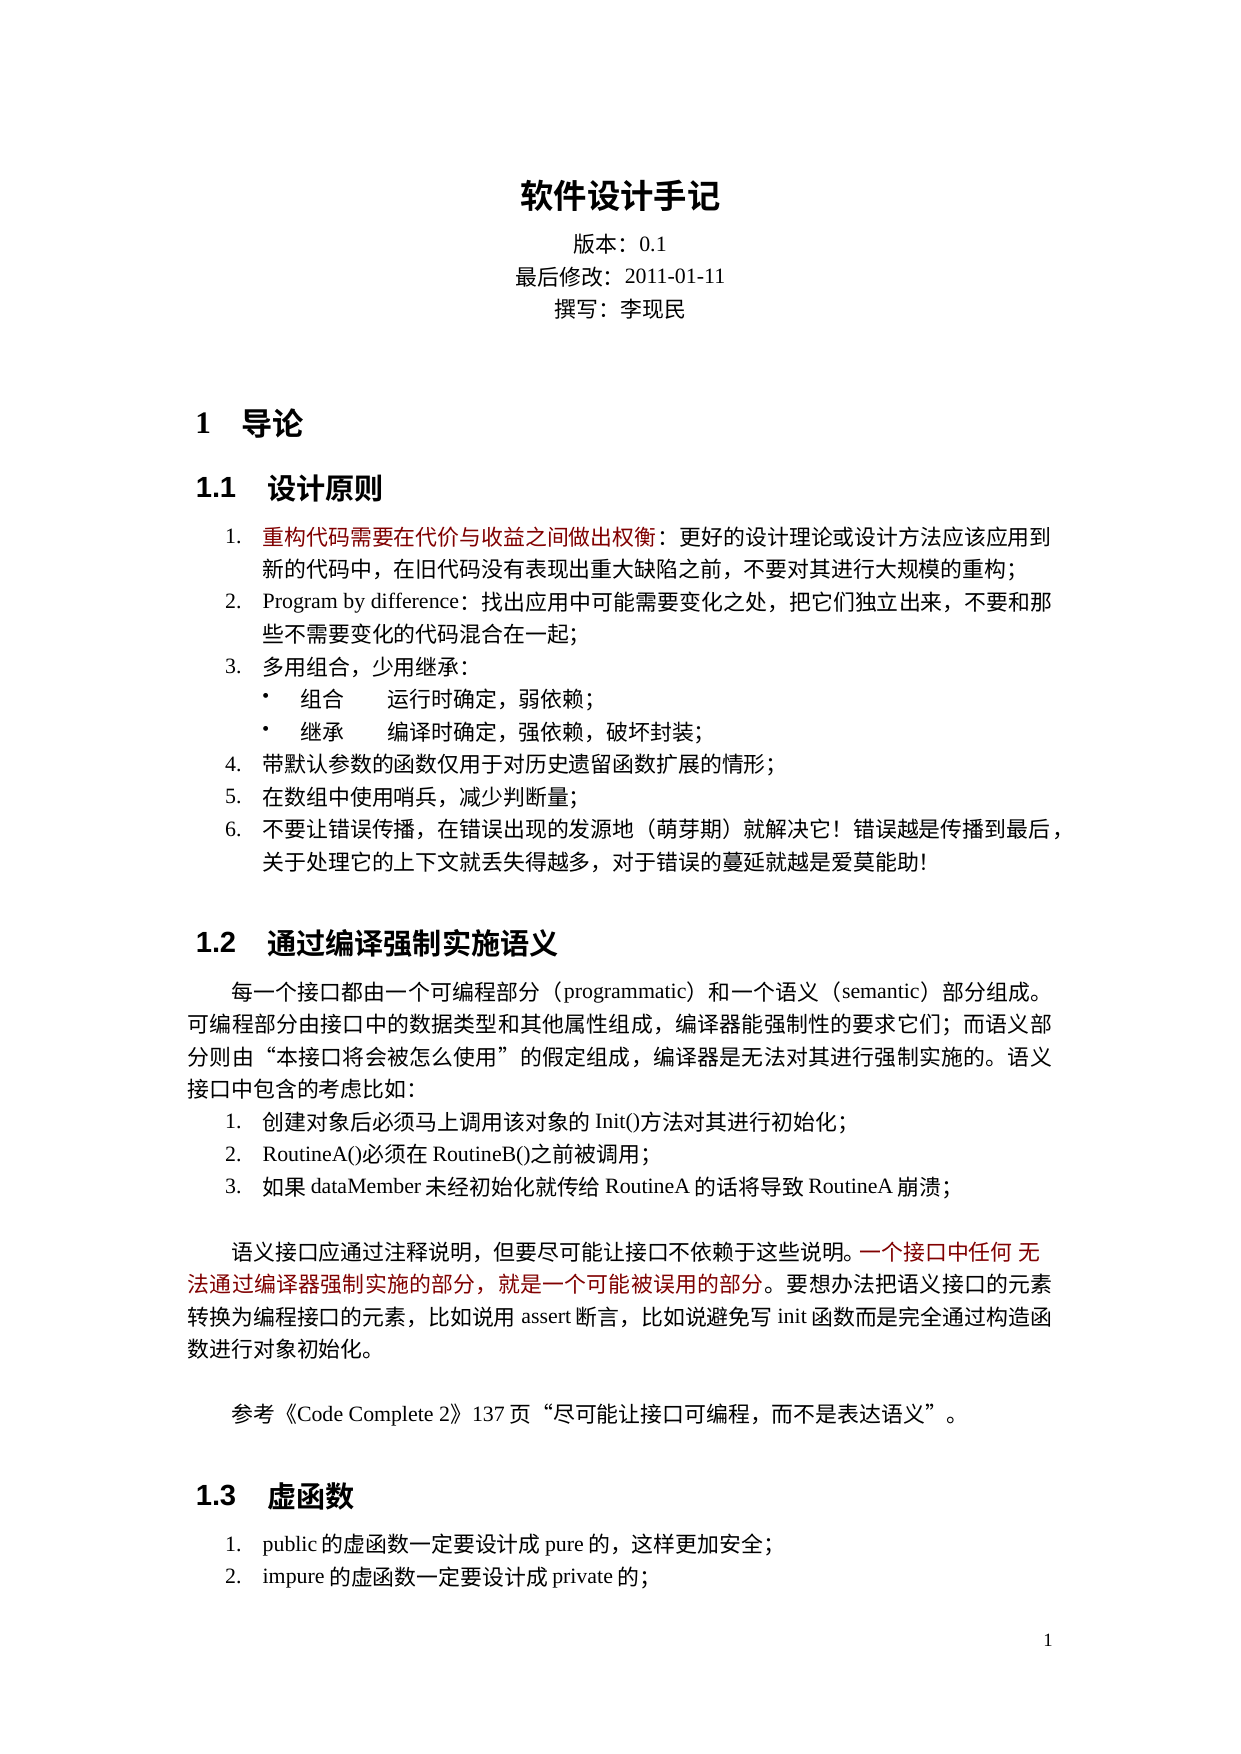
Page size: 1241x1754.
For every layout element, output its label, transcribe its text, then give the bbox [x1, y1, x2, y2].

text 撰写：李现民 [187, 292, 1053, 324]
subtitle 导论 [187, 389, 1053, 454]
list impure的虚函数一定要设计成private的； [225, 1559, 1053, 1592]
list 继承 编译时确定，强依赖，破坏封装； [262, 714, 1053, 747]
list 组合 运行时确定，弱依赖； [262, 682, 1053, 714]
list 创建对象后必须马上调用该对象的Init()方法对其进行初始化； [225, 1104, 1053, 1137]
list 不要让错误传播，在错误出现的发源地（萌芽期）就解决它！错误越是传播到最后，关于处理它的上下文就丢失得越多，对于错误的蔓延就越是爱莫能助！ [225, 812, 1053, 877]
list 重构代码需要在代价与收益之间做出权衡：更好的设计理论或设计方法应该应用到新的代码中，在旧代码没有表现出重大缺陷之前，不要对其进行大规模的重构； [225, 519, 1053, 584]
subtitle 虚函数 [187, 1462, 1053, 1527]
text 版本：0.1 [187, 227, 1053, 259]
text 语义接口应通过注释说明，但要尽可能让接口不依赖于这些说明。一个接口中任何 无法通过编译器强制实施的部分，就是一个可能被误用的部分。要想办法把语义接口的元素转换为编程接口的元素，比如说用assert断言，比如说避免写init函数而是完全通过构造函数进行对象初始化。 [187, 1234, 1053, 1364]
list 带默认参数的函数仅用于对历史遗留函数扩展的情形； [225, 747, 1053, 779]
list RoutineA()必须在RoutineB()之前被调用； [225, 1137, 1053, 1169]
list Program by difference：找出应用中可能需要变化之处，把它们独立出来，不要和那些不需要变化的代码混合在一起； [225, 584, 1053, 649]
list 在数组中使用哨兵，减少判断量； [225, 779, 1053, 812]
text 参考《Code Complete 2》137页“尽可能让接口可编程，而不是表达语义”。 [187, 1397, 1053, 1429]
text 软件设计手记 [187, 162, 1053, 227]
text 最后修改：2011-01-11 [187, 259, 1053, 292]
subtitle 通过编译强制实施语义 [187, 909, 1053, 974]
list 多用组合，少用继承： [225, 649, 1053, 682]
list public的虚函数一定要设计成pure的，这样更加安全； [225, 1527, 1053, 1559]
list 如果dataMember未经初始化就传给RoutineA的话将导致RoutineA崩溃； [225, 1169, 1053, 1202]
text 每一个接口都由一个可编程部分（programmatic）和一个语义（semantic）部分组成。可编程部分由接口中的数据类型和其他属性组成，编译器能强制性的要求它们；而语义部分则由“本接口将会被怎么使用”的假定组成，编译器是无法对其进行强制实施的。语义接口中包含的考虑比如： [187, 974, 1053, 1104]
subtitle 设计原则 [187, 454, 1053, 519]
